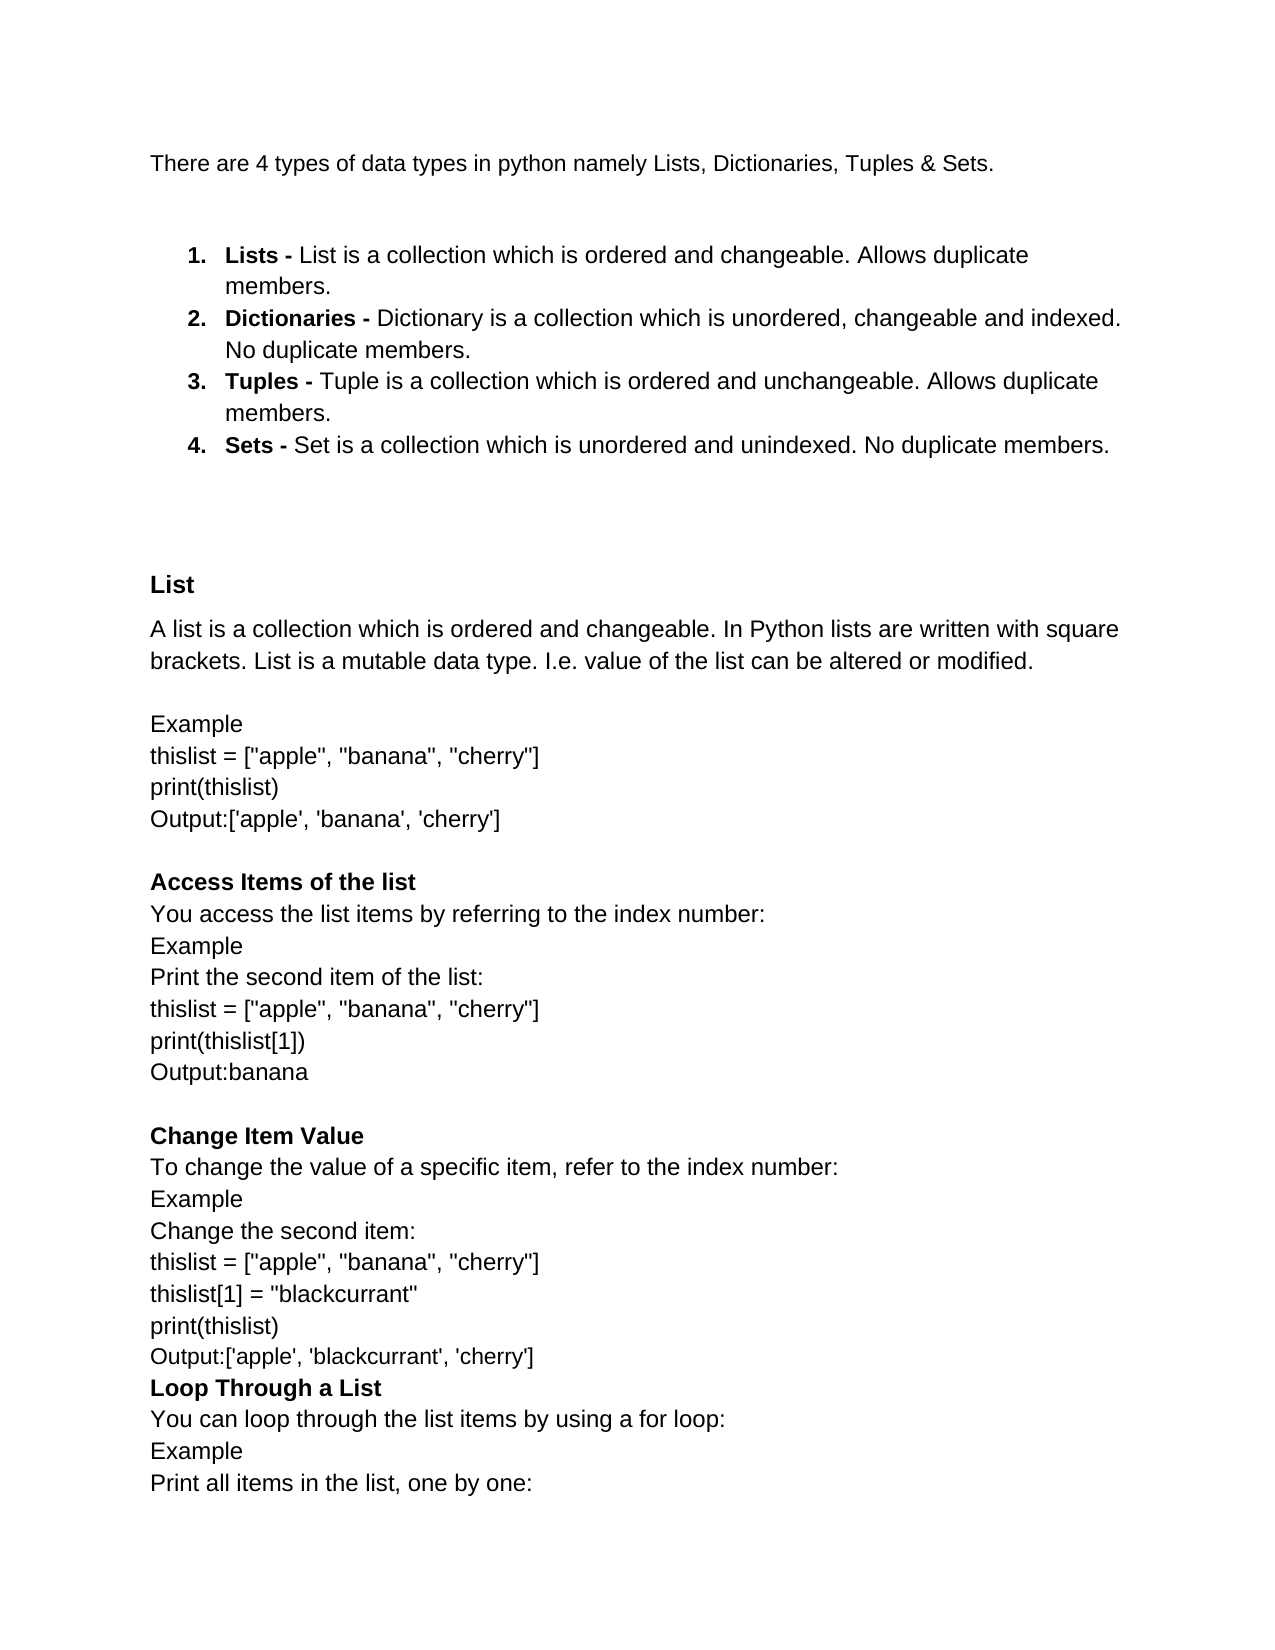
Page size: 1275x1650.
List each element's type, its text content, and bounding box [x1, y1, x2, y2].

text Output:['apple', 'banana', 'cherry'] [150, 805, 1125, 833]
list Lists - List is a collection which is ordered and changeable. Allows duplicate members. [187, 241, 1125, 300]
text Output:banana [150, 1058, 1125, 1086]
text thislist = ["apple", "banana", "cherry"] [150, 995, 1125, 1023]
subtitle List [150, 569, 1125, 598]
text To change the value of a specific item, refer to the index number: [150, 1153, 1125, 1181]
text A list is a collection which is ordered and changeable. In Python lists are written with square brackets. List is a mutable data type. I.e. value of the list can be altered or modified. [150, 615, 1125, 674]
text Example [150, 1185, 1125, 1213]
text Example thislist = ["apple", "banana", "cherry"] print(thislist) [150, 678, 1125, 801]
text print(thislist[1]) [150, 1027, 1125, 1054]
list Sets - Set is a collection which is unordered and unindexed. No duplicate members. [187, 431, 1125, 458]
text Change Item Value [150, 1122, 1125, 1149]
list Dictionaries - Dictionary is a collection which is unordered, changeable and indexed. No duplicate members. [187, 304, 1125, 363]
text Print the second item of the list: [150, 963, 1125, 991]
text Print all items in the list, one by one: [150, 1468, 1125, 1496]
text Output:['apple', 'blackcurrant', 'cherry'] [150, 1343, 1125, 1370]
list Tuples - Tuple is a collection which is ordered and unchangeable. Allows duplicate members. [187, 367, 1125, 427]
text Example [150, 932, 1125, 959]
text There are 4 types of data types in python namely Lists, Dictionaries, Tuples & Sets. [150, 150, 1125, 176]
text thislist = ["apple", "banana", "cherry"] [150, 1248, 1125, 1276]
text You can loop through the list items by using a for loop: [150, 1405, 1125, 1433]
text You access the list items by referring to the index number: [150, 900, 1125, 928]
text Example [150, 1437, 1125, 1464]
text print(thislist) [150, 1312, 1125, 1339]
text Access Items of the list [150, 868, 1125, 896]
text Change the second item: [150, 1217, 1125, 1244]
text Loop Through a List [150, 1373, 1125, 1401]
text thislist[1] = "blackcurrant" [150, 1280, 1125, 1308]
